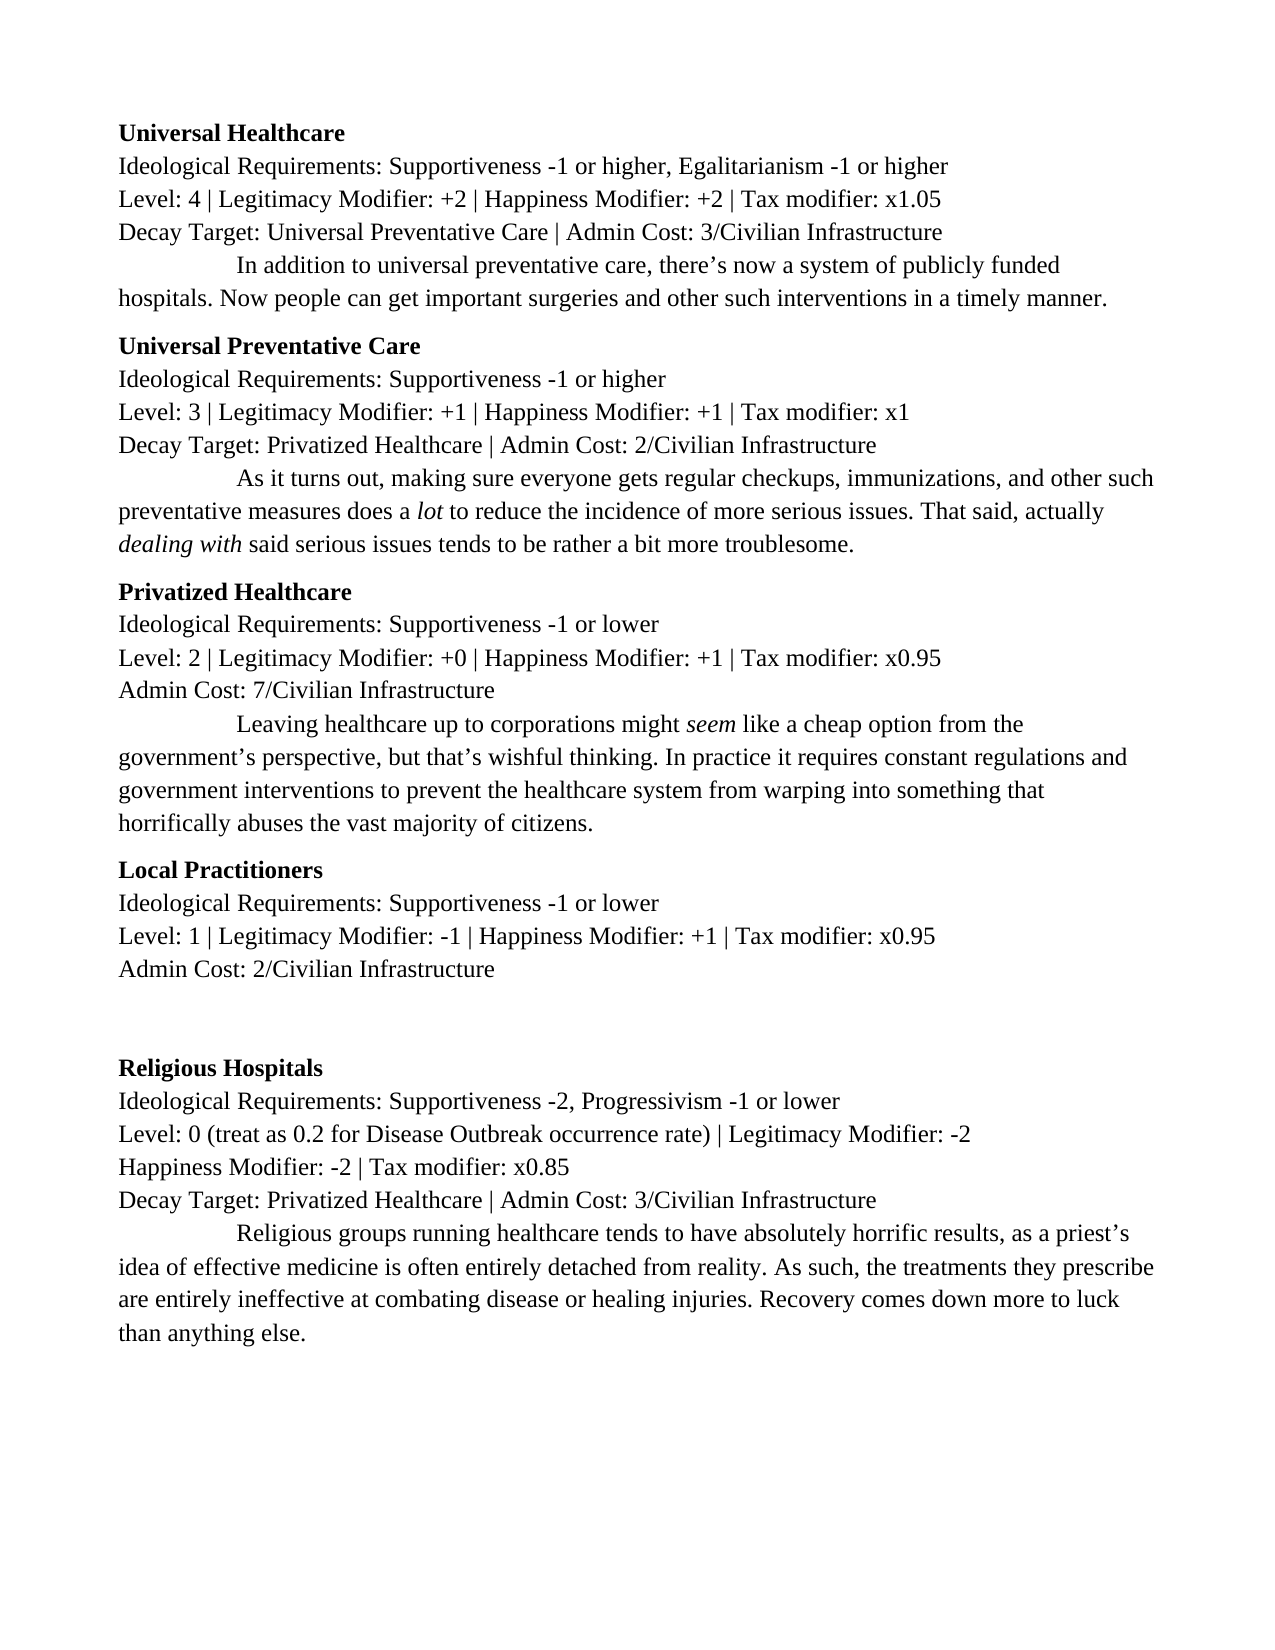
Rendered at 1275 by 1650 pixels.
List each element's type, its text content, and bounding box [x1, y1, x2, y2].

text Privatized Healthcare Ideological Requirements: Supportiveness -1 or lower Level: 2 | Legitimacy Modifier: +0 | Happiness Modifier: +1 | Tax modifier: x0.95 Admin Cost: 7/Civilian Infrastructure Leaving healthcare up to corporations might seem like a cheap option from the government’s perspective, but that’s wishful thinking. In practice it requires constant regulations and government interventions to prevent the healthcare system from warping into something that horrifically abuses the vast majority of citizens. [118, 577, 1157, 836]
text Local Practitioners Ideological Requirements: Supportiveness -1 or lower Level: 1 | Legitimacy Modifier: -1 | Happiness Modifier: +1 | Tax modifier: x0.95 Admin Cost: 2/Civilian Infrastructure Religious Hospitals Ideological Requirements: Supportiveness -2, Progressivism -1 or lower Level: 0 (treat as 0.2 for Disease Outbreak occurrence rate) | Legitimacy Modifier: -2 Happiness Modifier: -2 | Tax modifier: x0.85 Decay Target: Privatized Healthcare | Admin Cost: 3/Civilian Infrastructure Religious groups running healthcare tends to have absolutely horrific results, as a priest’s idea of effective medicine is often entirely detached from reality. As such, the treatments they prescribe are entirely ineffective at combating disease or healing injuries. Recovery comes down more to luck than anything else. [118, 855, 1157, 1346]
text Universal Preventative Care Ideological Requirements: Supportiveness -1 or higher Level: 3 | Legitimacy Modifier: +1 | Happiness Modifier: +1 | Tax modifier: x1 Decay Target: Privatized Healthcare | Admin Cost: 2/Civilian Infrastructure As it turns out, making sure everyone gets regular checkups, immunizations, and other such preventative measures does a lot to reduce the incidence of more serious issues. That said, actually dealing with said serious issues tends to be rather a bit more troublesome. [118, 331, 1157, 558]
text Universal Healthcare Ideological Requirements: Supportiveness -1 or higher, Egalitarianism -1 or higher Level: 4 | Legitimacy Modifier: +2 | Happiness Modifier: +2 | Tax modifier: x1.05 Decay Target: Universal Preventative Care | Admin Cost: 3/Civilian Infrastructure In addition to universal preventative care, there’s now a system of publicly funded hospitals. Now people can get important surgeries and other such interventions in a timely manner. [118, 118, 1157, 312]
